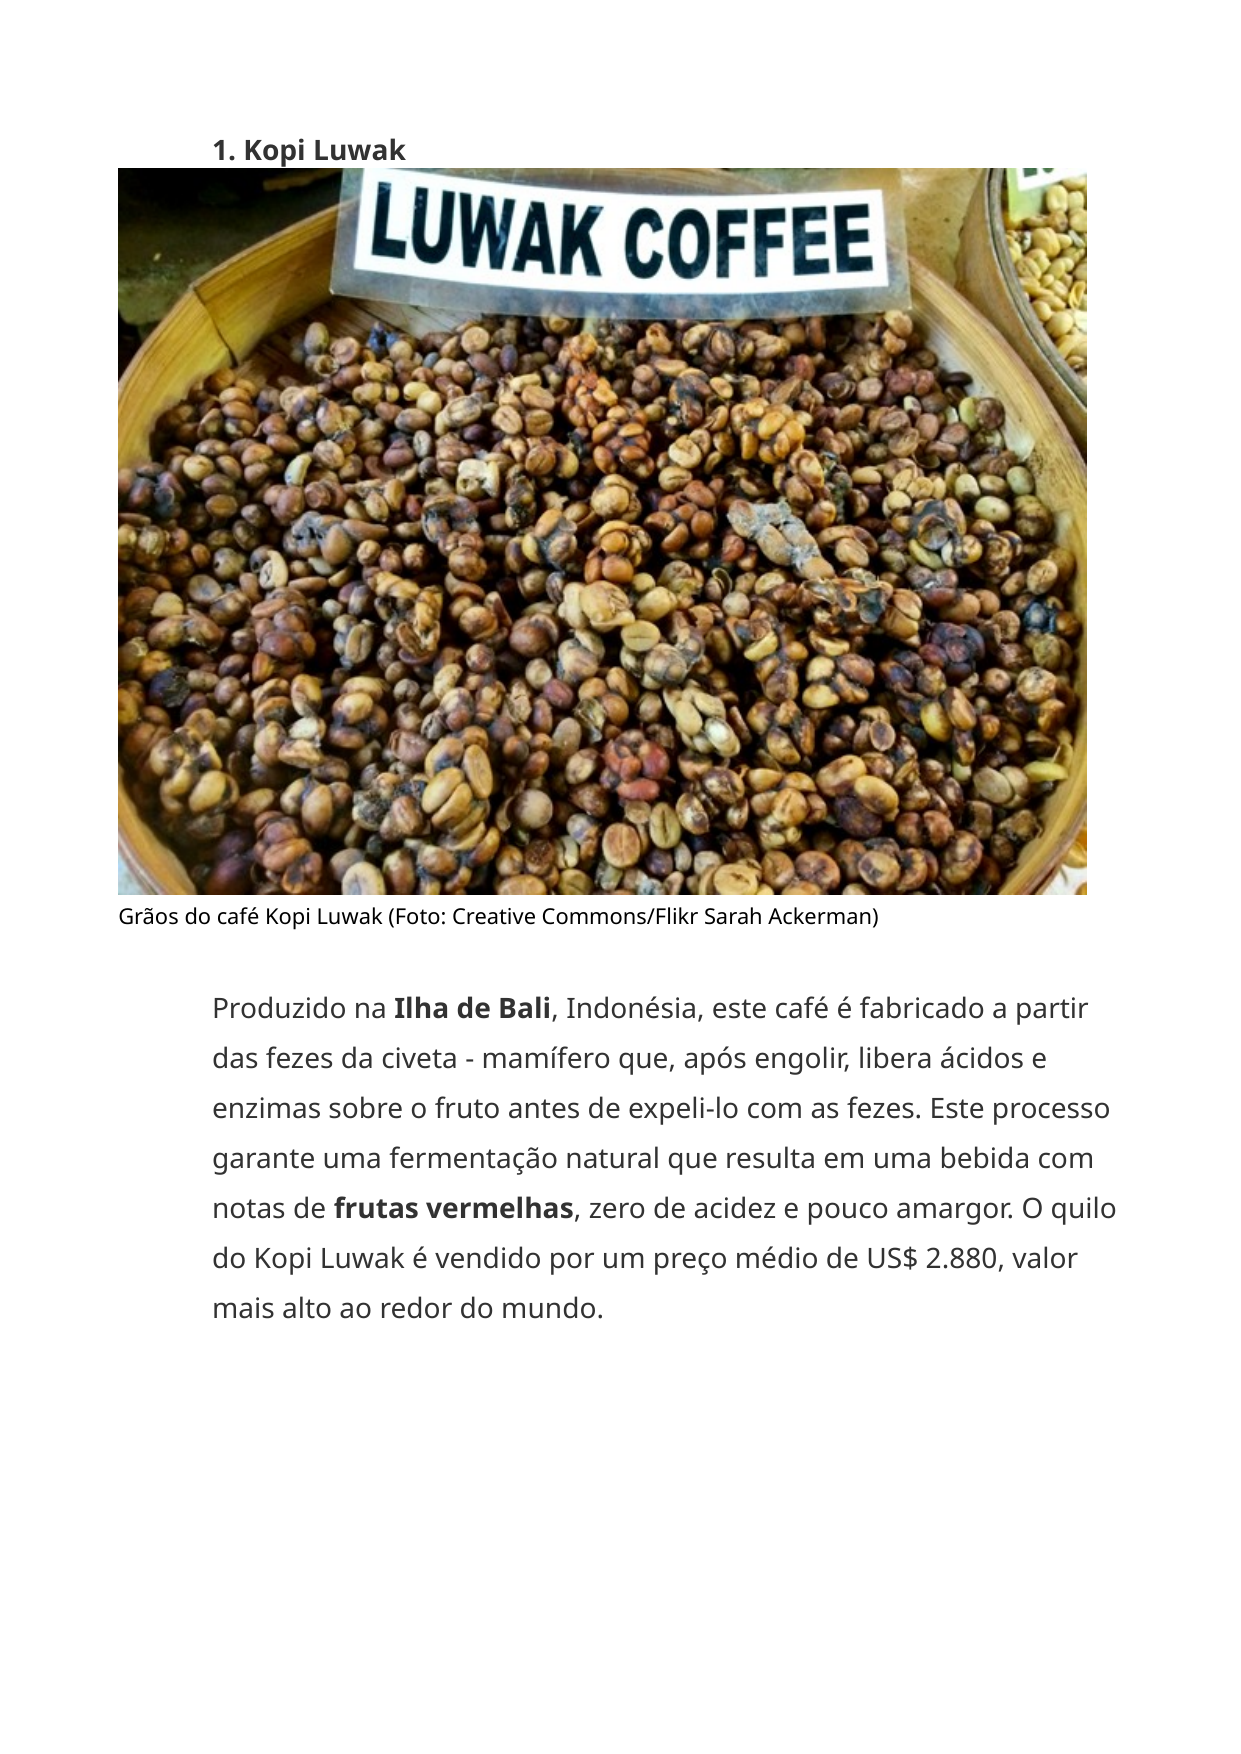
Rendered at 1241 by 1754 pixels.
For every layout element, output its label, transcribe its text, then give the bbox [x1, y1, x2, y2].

picture [118, 168, 1087, 895]
text Produzido na Ilha de Bali, Indonésia, este café é fabricado a partir das fezes da civeta - mamífero que, após engolir, libera ácidos e enzimas sobre o fruto antes de expeli-lo com as fezes. Este processo garante uma fermentação natural que resulta em uma bebida com notas de frutas vermelhas, zero de acidez e pouco amargor. O quilo do Kopi Luwak é vendido por um preço médio de US$ 2.880, valor mais alto ao redor do mundo. [212, 977, 1122, 1327]
text 1. Kopi Luwak [212, 118, 1122, 168]
text Grãos do café Kopi Luwak (Foto: Creative Commons/Flikr Sarah Ackerman) [118, 168, 1089, 930]
